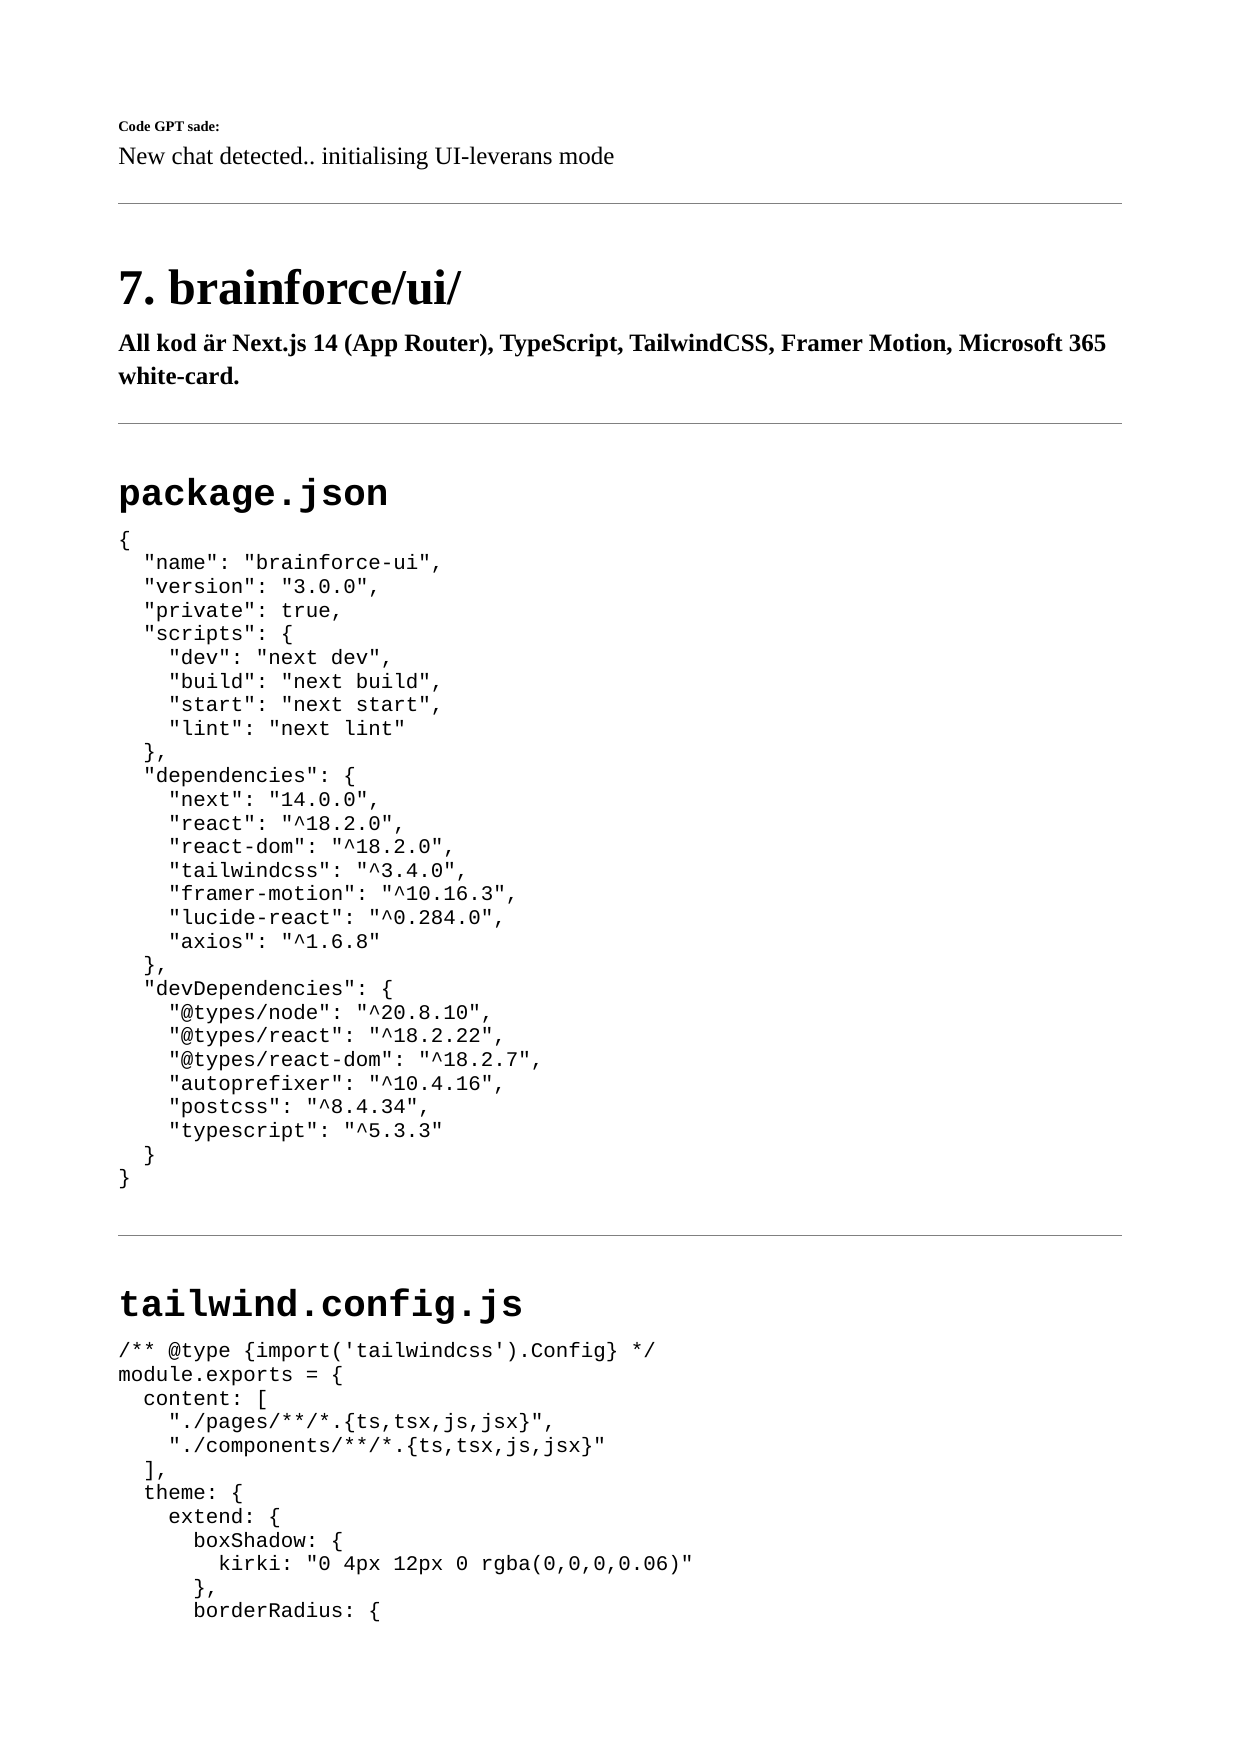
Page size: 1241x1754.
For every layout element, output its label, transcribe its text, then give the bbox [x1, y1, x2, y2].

text "start": "next start", [118, 694, 1122, 718]
text "@types/react": "^18.2.22", [118, 1025, 1122, 1049]
text "./pages/**/*.{ts,tsx,js,jsx}", [118, 1411, 1122, 1435]
text theme: { [118, 1482, 1122, 1506]
text "framer-motion": "^10.16.3", [118, 883, 1122, 907]
text "react-dom": "^18.2.0", [118, 836, 1122, 860]
text "next": "14.0.0", [118, 789, 1122, 812]
text "dev": "next dev", [118, 647, 1122, 671]
text "scripts": { [118, 623, 1122, 647]
text { [118, 529, 1122, 552]
text }, [118, 1577, 1122, 1601]
text "typescript": "^5.3.3" [118, 1120, 1122, 1143]
subtitle 7. brainforce/ui/ [118, 258, 1122, 316]
text } [118, 1167, 1122, 1191]
text "axios": "^1.6.8" [118, 931, 1122, 954]
text "devDependencies": { [118, 978, 1122, 1002]
text boxShadow: { [118, 1529, 1122, 1553]
text } [118, 1143, 1122, 1167]
subtitle Code GPT sade: [118, 118, 1122, 135]
text "lint": "next lint" [118, 718, 1122, 742]
text "tailwindcss": "^3.4.0", [118, 860, 1122, 883]
text New chat detected.. initialising UI-leverans mode [118, 141, 1122, 170]
text "build": "next build", [118, 671, 1122, 694]
text "./components/**/*.{ts,tsx,js,jsx}" [118, 1435, 1122, 1459]
text "@types/react-dom": "^18.2.7", [118, 1049, 1122, 1073]
text kirki: "0 4px 12px 0 rgba(0,0,0,0.06)" [118, 1553, 1122, 1577]
text extend: { [118, 1506, 1122, 1529]
text content: [ [118, 1388, 1122, 1411]
text borderRadius: { [118, 1601, 1122, 1624]
text ], [118, 1459, 1122, 1482]
text }, [118, 742, 1122, 765]
text "name": "brainforce-ui", [118, 552, 1122, 576]
text "lucide-react": "^0.284.0", [118, 907, 1122, 931]
text "autoprefixer": "^10.4.16", [118, 1073, 1122, 1096]
text "dependencies": { [118, 765, 1122, 789]
text All kod är Next.js 14 (App Router), TypeScript, TailwindCSS, Framer Motion, Microsoft 365 white-card. [118, 328, 1122, 390]
text /** @type {import('tailwindcss').Config} */ [118, 1340, 1122, 1364]
text "@types/node": "^20.8.10", [118, 1002, 1122, 1025]
text module.exports = { [118, 1364, 1122, 1388]
text "private": true, [118, 600, 1122, 623]
text "react": "^18.2.0", [118, 812, 1122, 836]
text }, [118, 954, 1122, 978]
subtitle tailwind.config.js [118, 1285, 1122, 1328]
text "version": "3.0.0", [118, 576, 1122, 600]
text "postcss": "^8.4.34", [118, 1096, 1122, 1120]
subtitle package.json [118, 474, 1122, 516]
